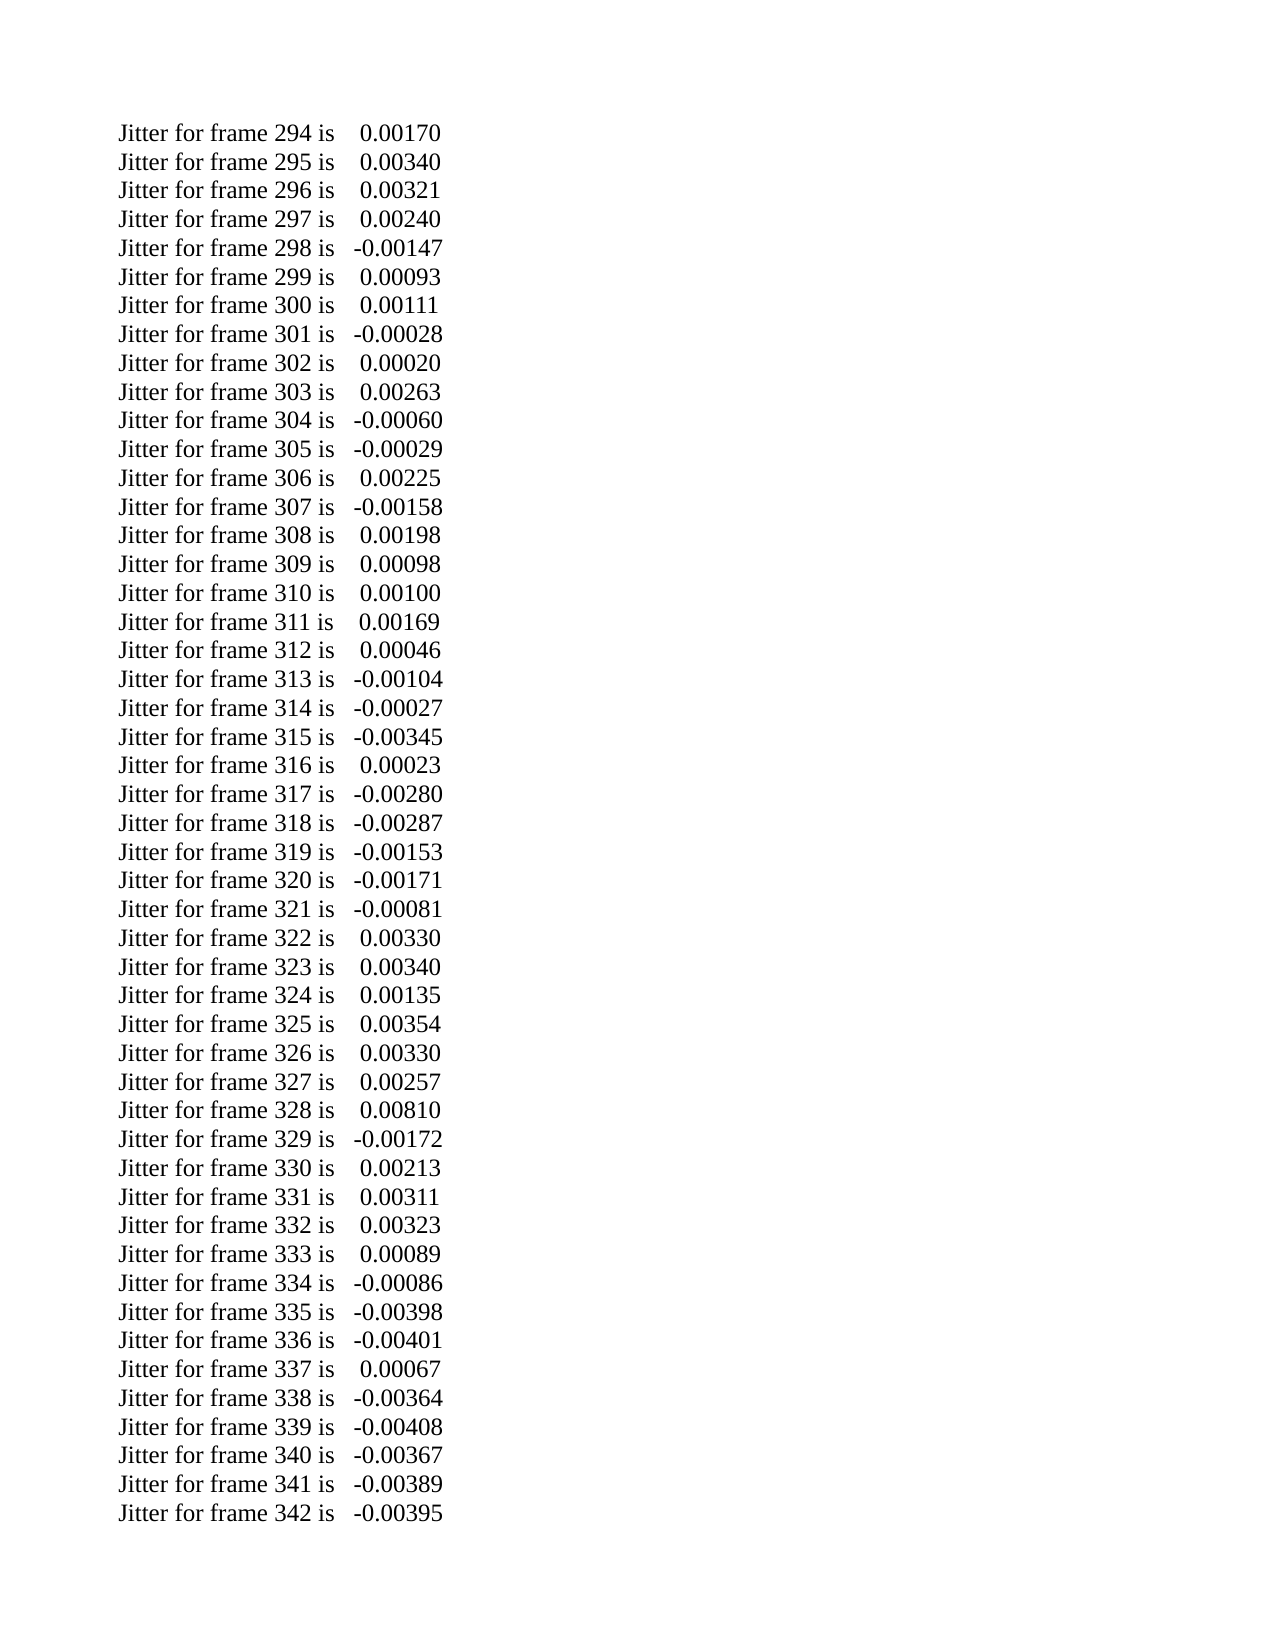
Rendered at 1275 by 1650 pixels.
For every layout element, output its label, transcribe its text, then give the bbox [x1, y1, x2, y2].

text Jitter for frame 319 is -0.00153 [118, 837, 1157, 866]
text Jitter for frame 329 is -0.00172 [118, 1124, 1157, 1153]
text Jitter for frame 294 is 0.00170 [118, 118, 1157, 147]
text Jitter for frame 340 is -0.00367 [118, 1441, 1157, 1469]
text Jitter for frame 302 is 0.00020 [118, 348, 1157, 377]
text Jitter for frame 326 is 0.00330 [118, 1038, 1157, 1067]
text Jitter for frame 310 is 0.00100 [118, 578, 1157, 607]
text Jitter for frame 315 is -0.00345 [118, 722, 1157, 751]
text Jitter for frame 312 is 0.00046 [118, 636, 1157, 664]
text Jitter for frame 298 is -0.00147 [118, 233, 1157, 262]
text Jitter for frame 301 is -0.00028 [118, 319, 1157, 348]
text Jitter for frame 303 is 0.00263 [118, 377, 1157, 406]
text Jitter for frame 321 is -0.00081 [118, 894, 1157, 923]
text Jitter for frame 309 is 0.00098 [118, 549, 1157, 578]
text Jitter for frame 299 is 0.00093 [118, 262, 1157, 291]
text Jitter for frame 339 is -0.00408 [118, 1412, 1157, 1441]
text Jitter for frame 334 is -0.00086 [118, 1268, 1157, 1297]
text Jitter for frame 306 is 0.00225 [118, 463, 1157, 492]
text Jitter for frame 322 is 0.00330 [118, 923, 1157, 952]
text Jitter for frame 295 is 0.00340 [118, 147, 1157, 176]
text Jitter for frame 320 is -0.00171 [118, 866, 1157, 894]
text Jitter for frame 336 is -0.00401 [118, 1326, 1157, 1354]
text Jitter for frame 327 is 0.00257 [118, 1067, 1157, 1096]
text Jitter for frame 333 is 0.00089 [118, 1239, 1157, 1268]
text Jitter for frame 338 is -0.00364 [118, 1383, 1157, 1412]
text Jitter for frame 337 is 0.00067 [118, 1354, 1157, 1383]
text Jitter for frame 335 is -0.00398 [118, 1297, 1157, 1326]
text Jitter for frame 331 is 0.00311 [118, 1182, 1157, 1211]
text Jitter for frame 323 is 0.00340 [118, 952, 1157, 981]
text Jitter for frame 330 is 0.00213 [118, 1153, 1157, 1182]
text Jitter for frame 308 is 0.00198 [118, 521, 1157, 549]
text Jitter for frame 332 is 0.00323 [118, 1211, 1157, 1239]
text Jitter for frame 307 is -0.00158 [118, 492, 1157, 521]
text Jitter for frame 311 is 0.00169 [118, 607, 1157, 636]
text Jitter for frame 317 is -0.00280 [118, 779, 1157, 808]
text Jitter for frame 341 is -0.00389 [118, 1469, 1157, 1498]
text Jitter for frame 305 is -0.00029 [118, 434, 1157, 463]
text Jitter for frame 314 is -0.00027 [118, 693, 1157, 722]
text Jitter for frame 342 is -0.00395 [118, 1498, 1157, 1527]
text Jitter for frame 318 is -0.00287 [118, 808, 1157, 837]
text Jitter for frame 297 is 0.00240 [118, 204, 1157, 233]
text Jitter for frame 328 is 0.00810 [118, 1096, 1157, 1124]
text Jitter for frame 313 is -0.00104 [118, 664, 1157, 693]
text Jitter for frame 300 is 0.00111 [118, 291, 1157, 319]
text Jitter for frame 325 is 0.00354 [118, 1009, 1157, 1038]
text Jitter for frame 316 is 0.00023 [118, 751, 1157, 779]
text Jitter for frame 324 is 0.00135 [118, 981, 1157, 1009]
text Jitter for frame 304 is -0.00060 [118, 406, 1157, 434]
text Jitter for frame 296 is 0.00321 [118, 176, 1157, 204]
